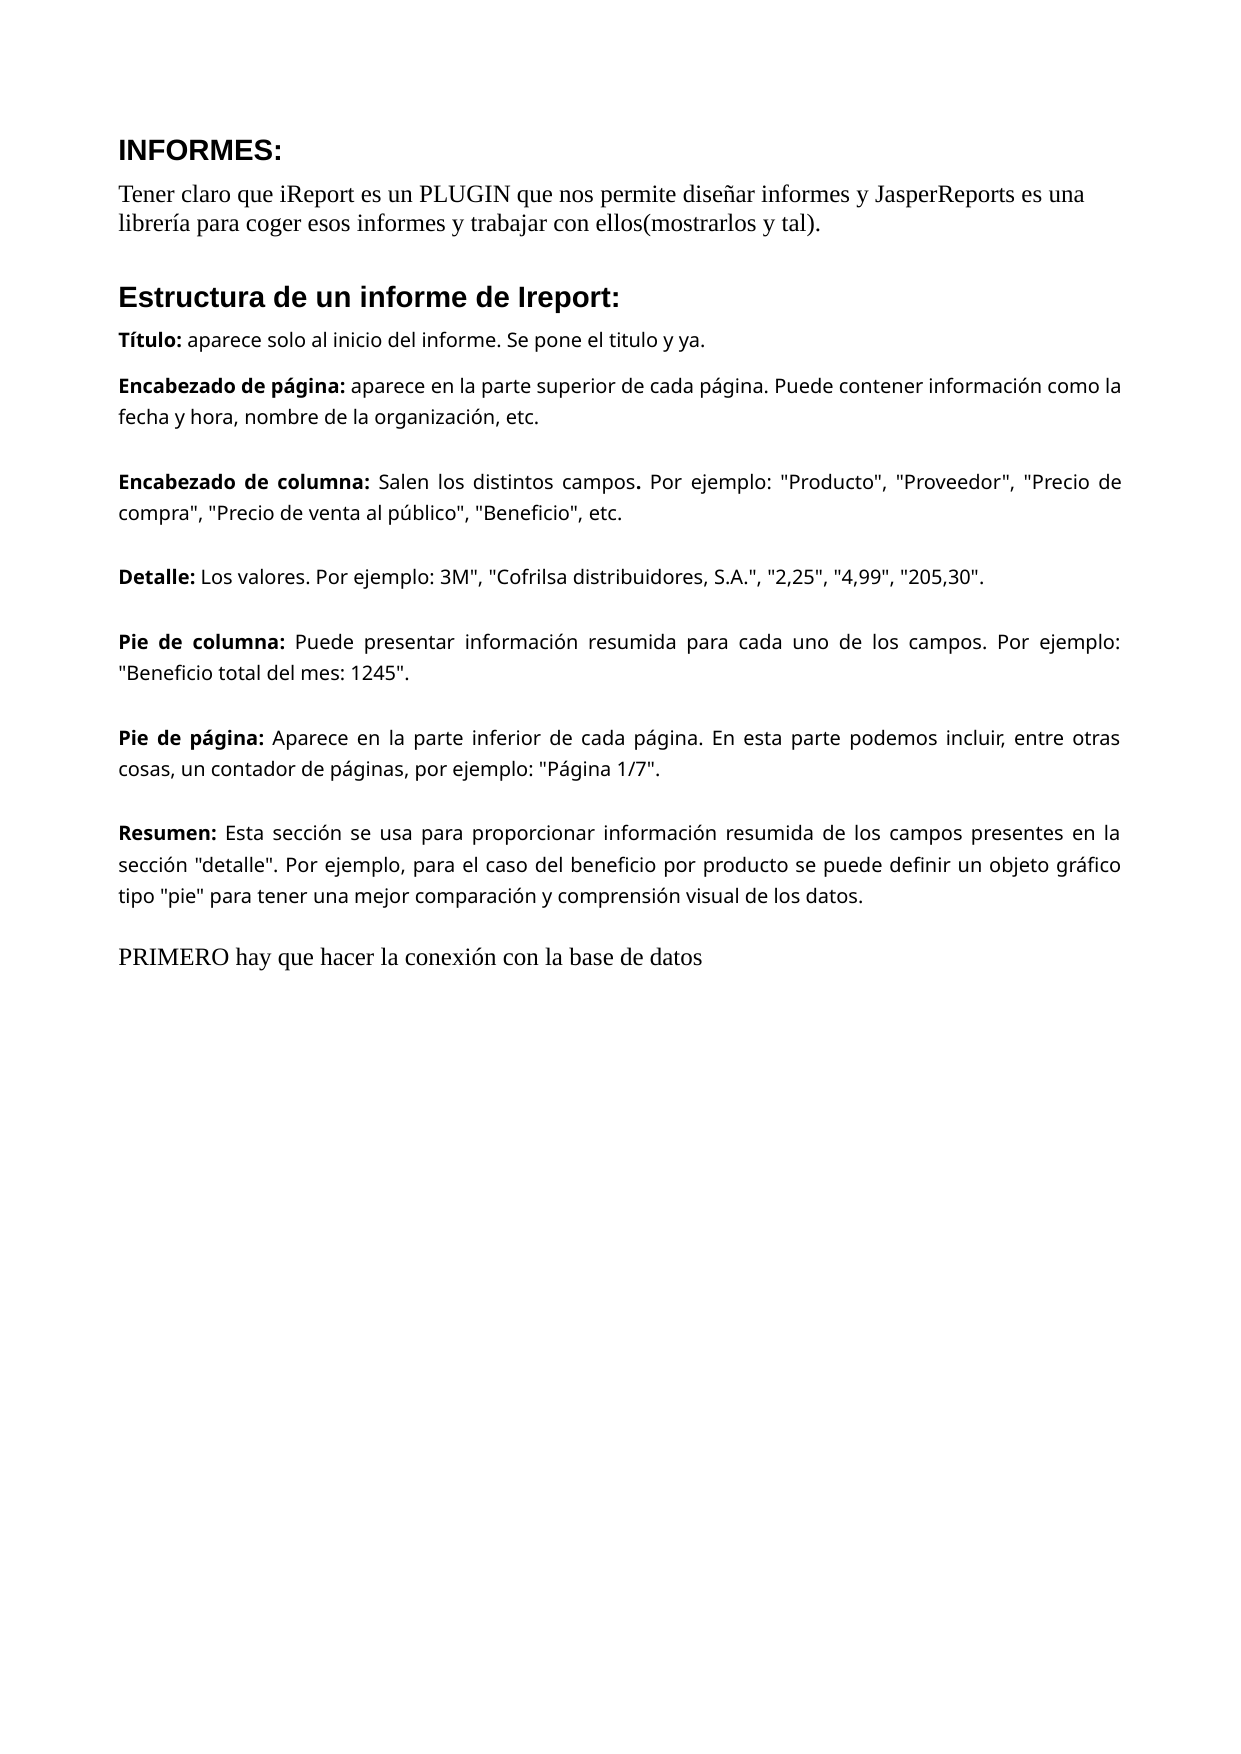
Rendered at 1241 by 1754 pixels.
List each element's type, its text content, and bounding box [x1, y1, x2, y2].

subtitle INFORMES: [118, 133, 1122, 166]
text Título: aparece solo al inicio del informe. Se pone el titulo y ya. [118, 326, 1122, 353]
text Resumen: Esta sección se usa para proporcionar información resumida de los campos presentes en la sección "detalle". Por ejemplo, para el caso del beneficio por producto se puede definir un objeto gráfico tipo "pie" para tener una mejor comparación y comprensión visual de los datos. [118, 819, 1122, 909]
text Tener claro que iReport es un PLUGIN que nos permite diseñar informes y JasperReports es una librería para coger esos informes y trabajar con ellos(mostrarlos y tal). [118, 179, 1122, 236]
text Encabezado de columna: Salen los distintos campos. Por ejemplo: "Producto", "Proveedor", "Precio de compra", "Precio de venta al público", "Beneficio", etc. [118, 468, 1122, 526]
text PRIMERO hay que hacer la conexión con la base de datos [118, 942, 1122, 971]
text Encabezado de página: aparece en la parte superior de cada página. Puede contener información como la fecha y hora, nombre de la organización, etc. [118, 372, 1122, 431]
text Pie de página: Aparece en la parte inferior de cada página. En esta parte podemos incluir, entre otras cosas, un contador de páginas, por ejemplo: "Página 1/7". [118, 723, 1122, 782]
text Detalle: Los valores. Por ejemplo: 3M", "Cofrilsa distribuidores, S.A.", "2,25", "4,99", "205,30". [118, 563, 1122, 591]
subtitle Estructura de un informe de Ireport: [118, 280, 1122, 313]
text Pie de columna: Puede presentar información resumida para cada uno de los campos. Por ejemplo: "Beneficio total del mes: 1245". [118, 628, 1122, 686]
